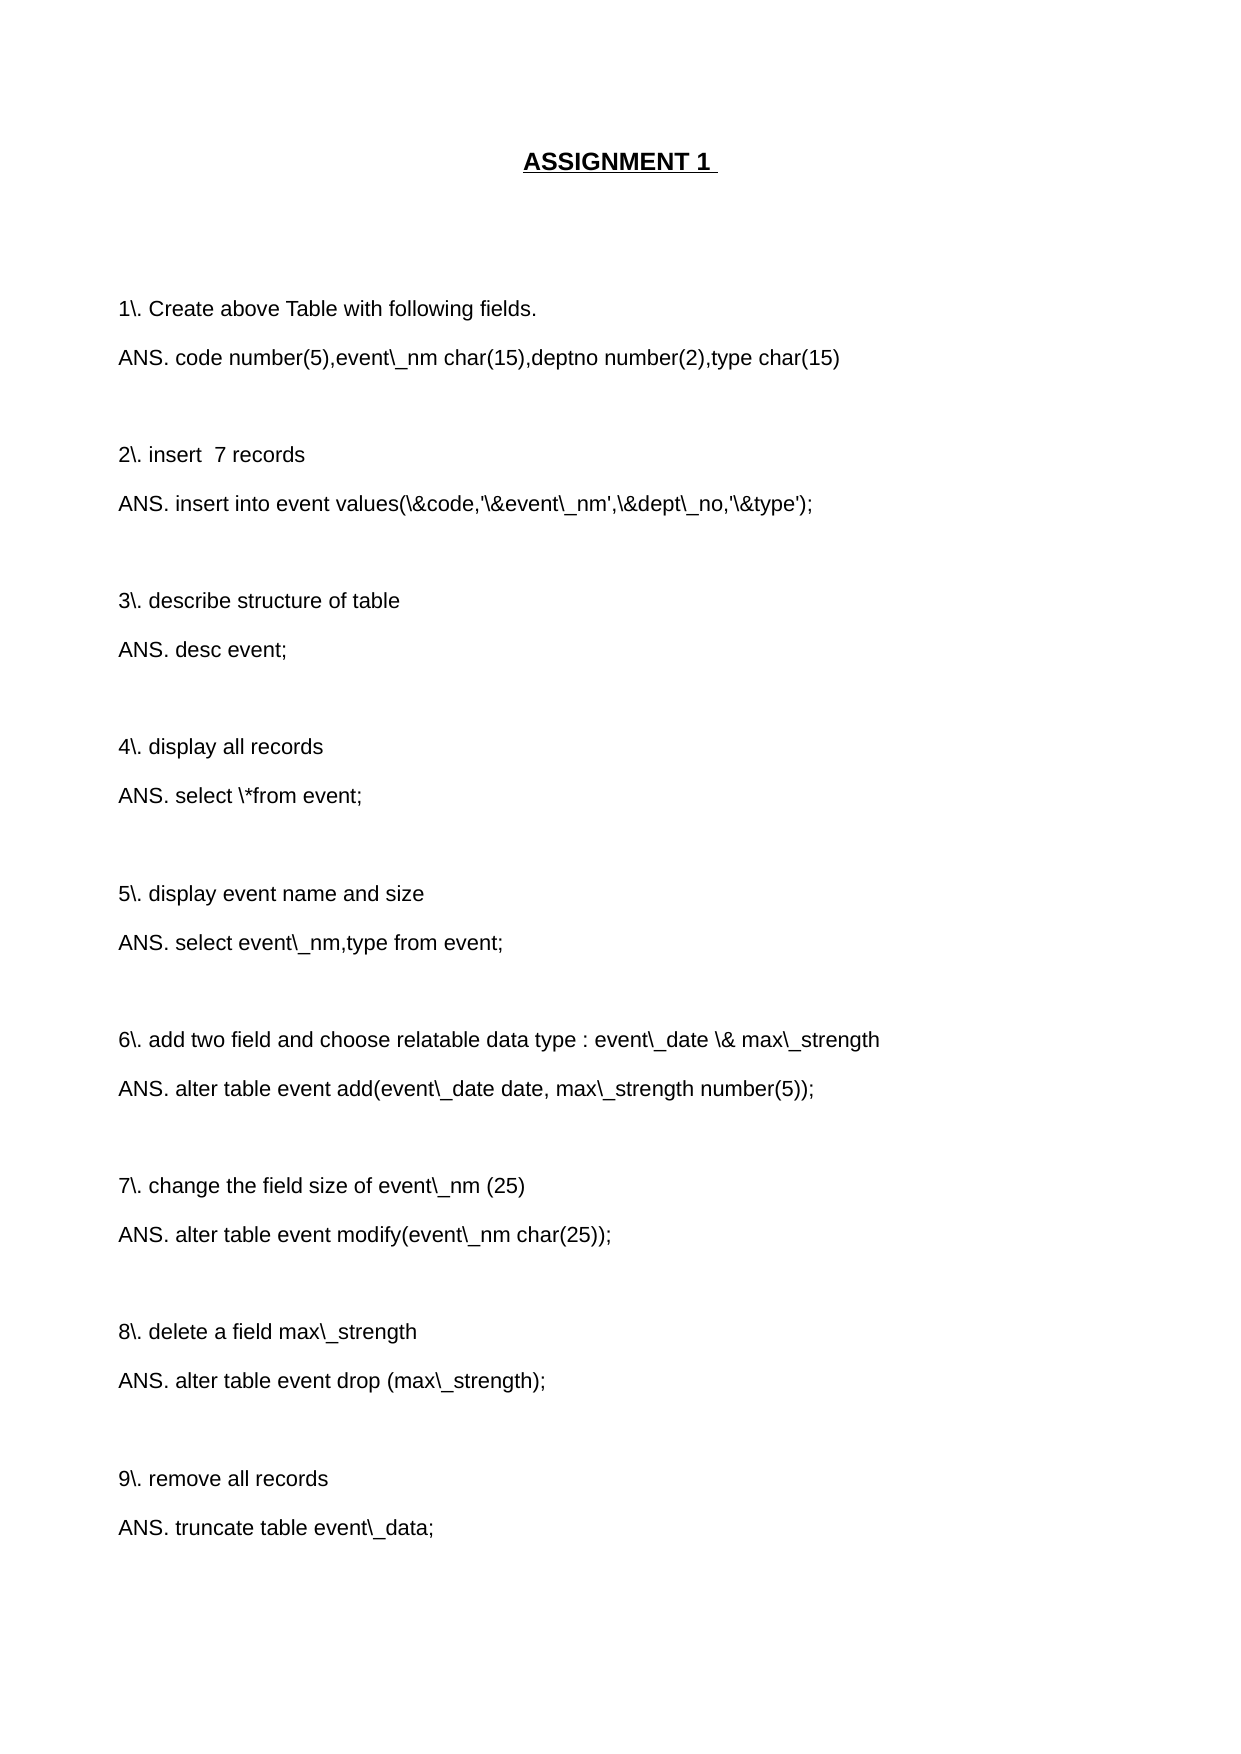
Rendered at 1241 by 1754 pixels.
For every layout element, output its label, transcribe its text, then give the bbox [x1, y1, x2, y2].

text 7\. change the field size of event\_nm (25) [118, 1173, 1122, 1198]
text ANS. insert into event values(\&code,'\&event\_nm',\&dept\_no,'\&type'); [118, 491, 1122, 516]
text ANS. code number(5),event\_nm char(15),deptno number(2),type char(15) [118, 344, 1122, 370]
text ANS. select \*from event; [118, 783, 1122, 808]
text 3\. describe structure of table [118, 588, 1122, 613]
text ANS. select event\_nm,type from event; [118, 929, 1122, 955]
text ANS. truncate table event\_data; [118, 1514, 1122, 1540]
text 2\. insert 7 records [118, 442, 1122, 467]
text 5\. display event name and size [118, 880, 1122, 906]
text ASSIGNMENT 1 [118, 147, 1122, 176]
text 9\. remove all records [118, 1465, 1122, 1491]
text 1\. Create above Table with following fields. [118, 295, 1122, 321]
text 8\. delete a field max\_strength [118, 1319, 1122, 1344]
text ANS. desc event; [118, 637, 1122, 662]
text ANS. alter table event modify(event\_nm char(25)); [118, 1222, 1122, 1247]
text ANS. alter table event add(event\_date date, max\_strength number(5)); [118, 1076, 1122, 1101]
text 4\. display all records [118, 734, 1122, 759]
text ANS. alter table event drop (max\_strength); [118, 1368, 1122, 1393]
text 6\. add two field and choose relatable data type : event\_date \& max\_strength [118, 1027, 1122, 1052]
